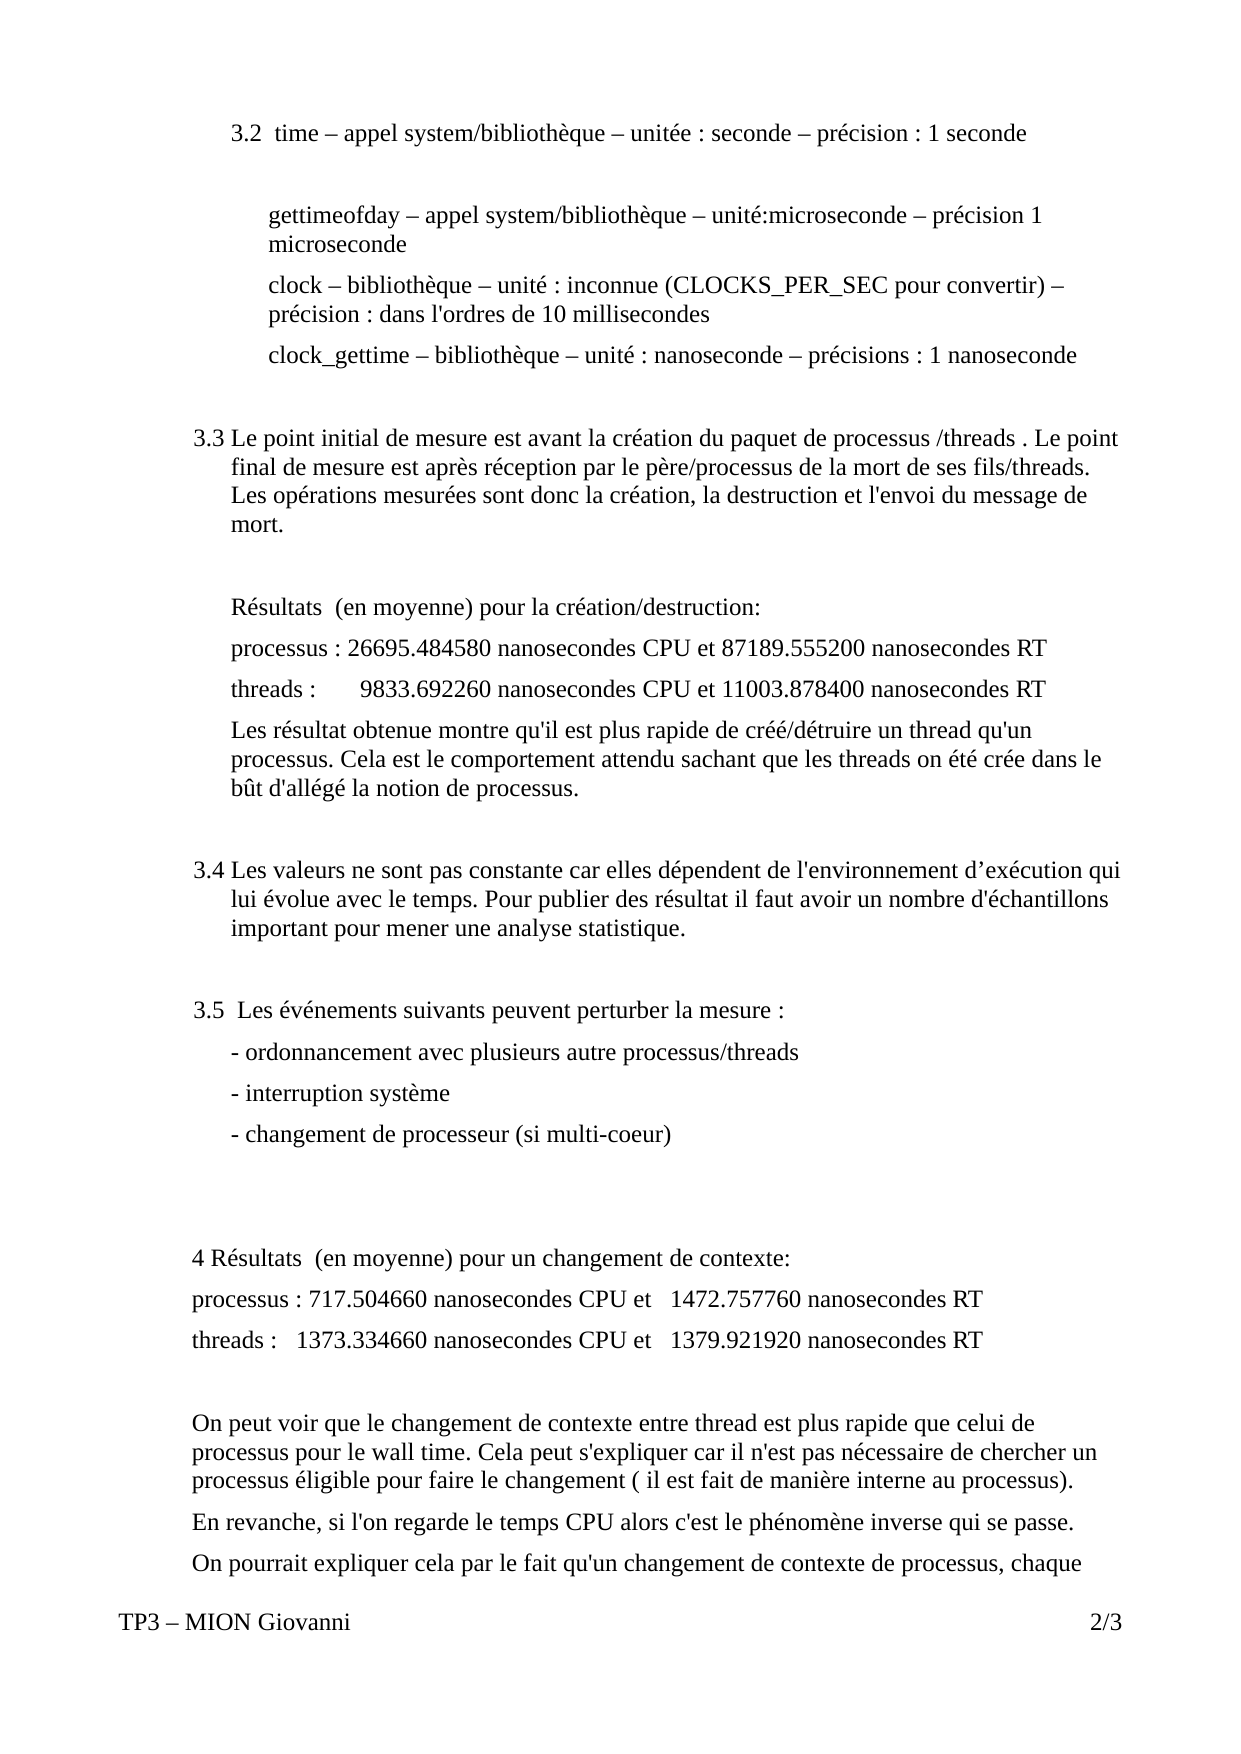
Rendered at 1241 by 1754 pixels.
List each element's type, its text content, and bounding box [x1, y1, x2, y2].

list threads : 9833.692260 nanosecondes CPU et 11003.878400 nanosecondes RT [193, 674, 1122, 703]
text On pourrait expliquer cela par le fait qu'un changement de contexte de processus, chaque [118, 1548, 1122, 1577]
list Les événements suivants peuvent perturber la mesure : [193, 996, 1122, 1024]
list - changement de processeur (si multi-coeur) [193, 1119, 1122, 1148]
text processus : 717.504660 nanosecondes CPU et 1472.757760 nanosecondes RT [118, 1284, 1122, 1313]
text 4 Résultats (en moyenne) pour un changement de contexte: [118, 1243, 1122, 1272]
text On peut voir que le changement de contexte entre thread est plus rapide que celui de processus pour le wall time. Cela peut s'expliquer car il n'est pas nécessaire de chercher un processus éligible pour faire le changement ( il est fait de manière interne au processus). [118, 1408, 1122, 1494]
text threads : 1373.334660 nanosecondes CPU et 1379.921920 nanosecondes RT [118, 1326, 1122, 1354]
list Résultats (en moyenne) pour la création/destruction: [193, 592, 1122, 621]
list clock_gettime – bibliothèque – unité : nanoseconde – précisions : 1 nanoseconde [231, 341, 1122, 369]
list processus : 26695.484580 nanosecondes CPU et 87189.555200 nanosecondes RT [193, 633, 1122, 662]
list - ordonnancement avec plusieurs autre processus/threads [193, 1037, 1122, 1066]
list clock – bibliothèque – unité : inconnue (CLOCKS_PER_SEC pour convertir) – précision : dans l'ordres de 10 millisecondes [231, 271, 1122, 328]
text En revanche, si l'on regarde le temps CPU alors c'est le phénomène inverse qui se passe. [118, 1507, 1122, 1536]
list Les valeurs ne sont pas constante car elles dépendent de l'environnement d’exécution qui lui évolue avec le temps. Pour publier des résultat il faut avoir un nombre d'échantillons important pour mener une analyse statistique. [193, 856, 1122, 942]
list Le point initial de mesure est avant la création du paquet de processus /threads . Le point final de mesure est après réception par le père/processus de la mort de ses fils/threads. Les opérations mesurées sont donc la création, la destruction et l'envoi du message de mort. [193, 423, 1122, 538]
list - interruption système [193, 1078, 1122, 1107]
list Les résultat obtenue montre qu'il est plus rapide de créé/détruire un thread qu'un processus. Cela est le comportement attendu sachant que les threads on été crée dans le bût d'allégé la notion de processus. [193, 716, 1122, 802]
list 3.2 time – appel system/bibliothèque – unitée : seconde – précision : 1 seconde [193, 118, 1122, 147]
list gettimeofday – appel system/bibliothèque – unité:microseconde – précision 1 microseconde [231, 201, 1122, 258]
